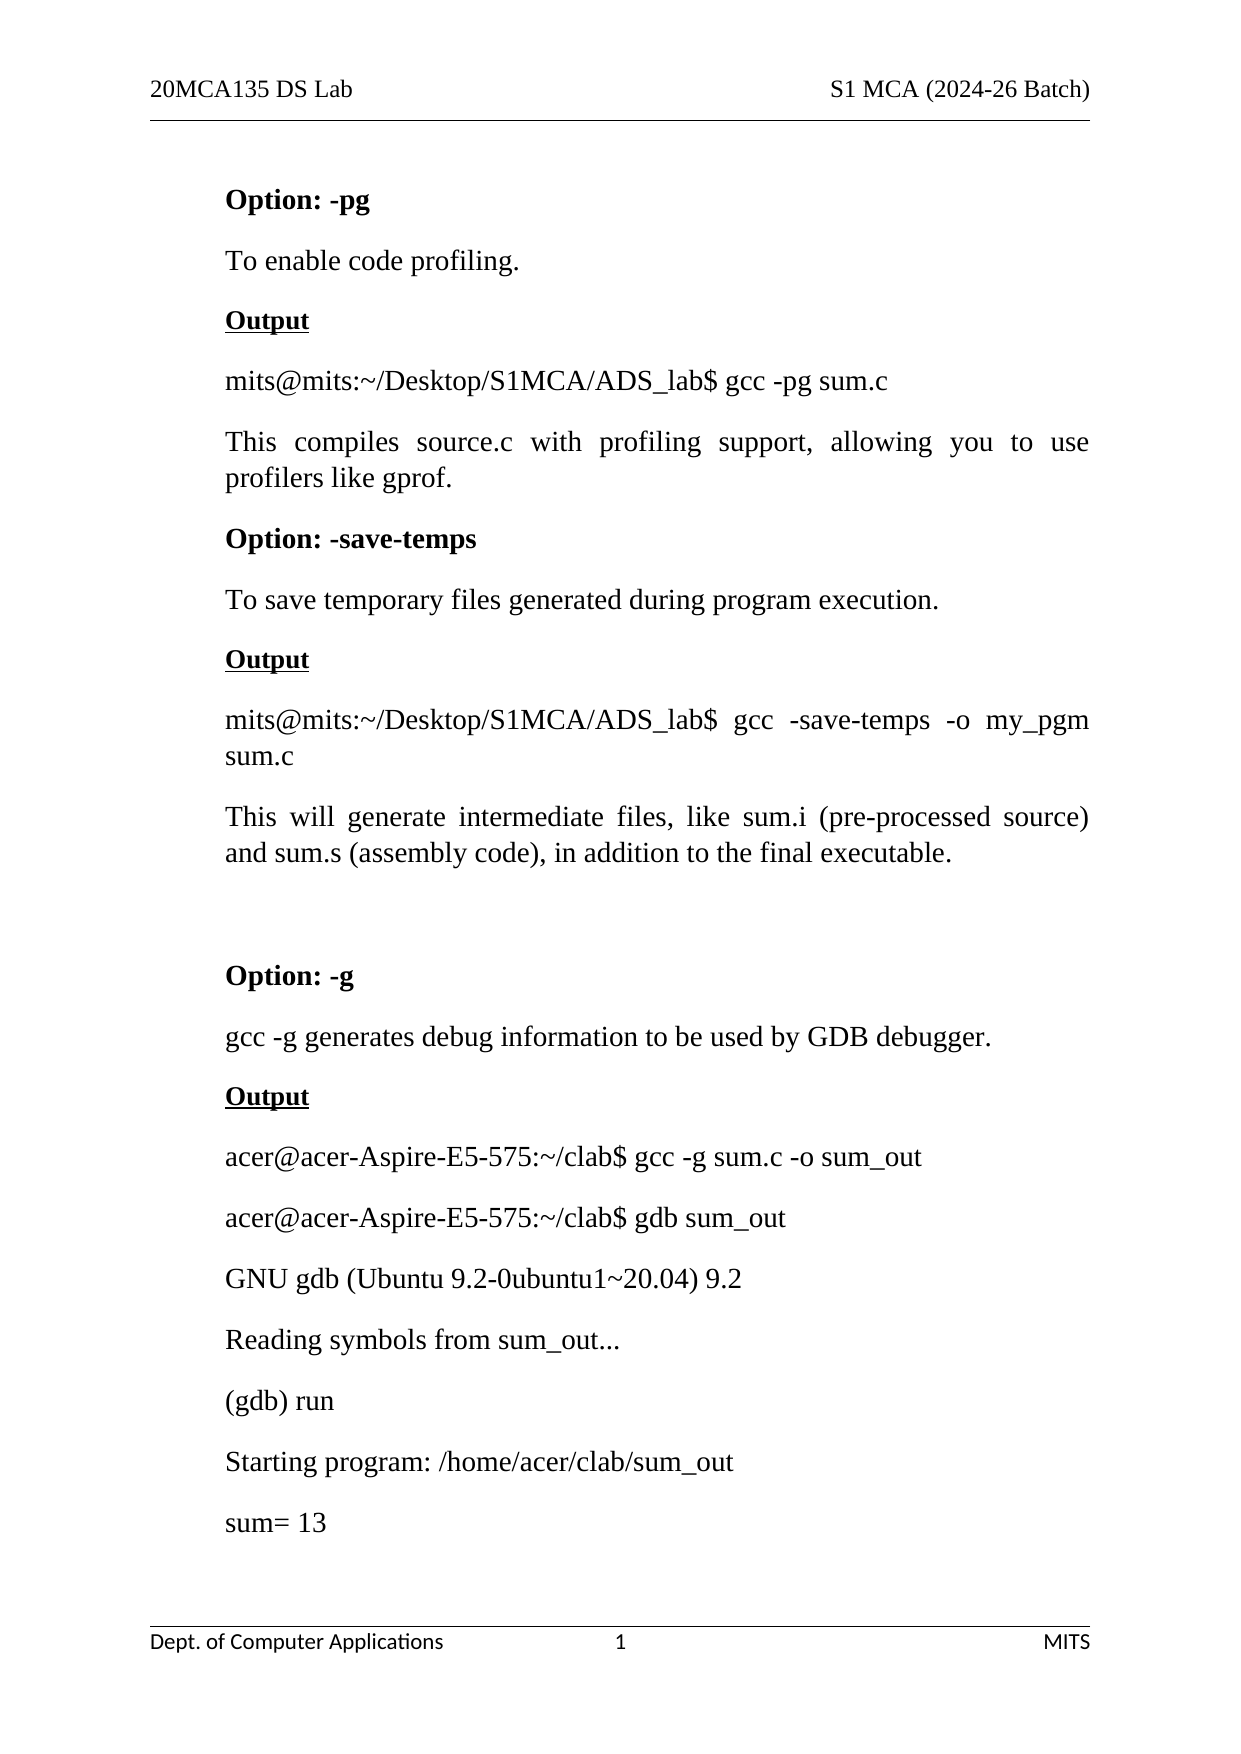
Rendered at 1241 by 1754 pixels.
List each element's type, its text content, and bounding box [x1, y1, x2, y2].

text To save temporary files generated during program execution. [225, 582, 1090, 616]
text (gdb) run [225, 1383, 1090, 1417]
text Starting program: /home/acer/clab/sum_out [225, 1444, 1090, 1478]
text Output [225, 644, 1090, 675]
text Option: -g [225, 958, 1090, 991]
text Output [225, 1080, 1090, 1111]
text GNU gdb (Ubuntu 9.2-0ubuntu1~20.04) 9.2 [225, 1261, 1090, 1294]
text Output [225, 304, 1090, 336]
text Reading symbols from sum_out... [225, 1322, 1090, 1356]
text sum= 13 [225, 1506, 1090, 1539]
text acer@acer-Aspire-E5-575:~/clab$ gcc -g sum.c -o sum_out [225, 1139, 1090, 1172]
text mits@mits:~/Desktop/S1MCA/ADS_lab$ gcc -save-temps -o my_pgm sum.c [225, 702, 1090, 772]
text gcc -g generates debug information to be used by GDB debugger. [225, 1019, 1090, 1053]
text mits@mits:~/Desktop/S1MCA/ADS_lab$ gcc -pg sum.c [225, 363, 1090, 396]
text This will generate intermediate files, like sum.i (pre-processed source) and sum.s (assembly code), in addition to the final executable. [225, 799, 1090, 869]
text Option: -save-temps [225, 521, 1090, 555]
text acer@acer-Aspire-E5-575:~/clab$ gdb sum_out [225, 1200, 1090, 1233]
text This compiles source.c with profiling support, allowing you to use profilers like gprof. [225, 424, 1090, 494]
text Option: -pg [225, 182, 1090, 216]
text To enable code profiling. [225, 243, 1090, 277]
